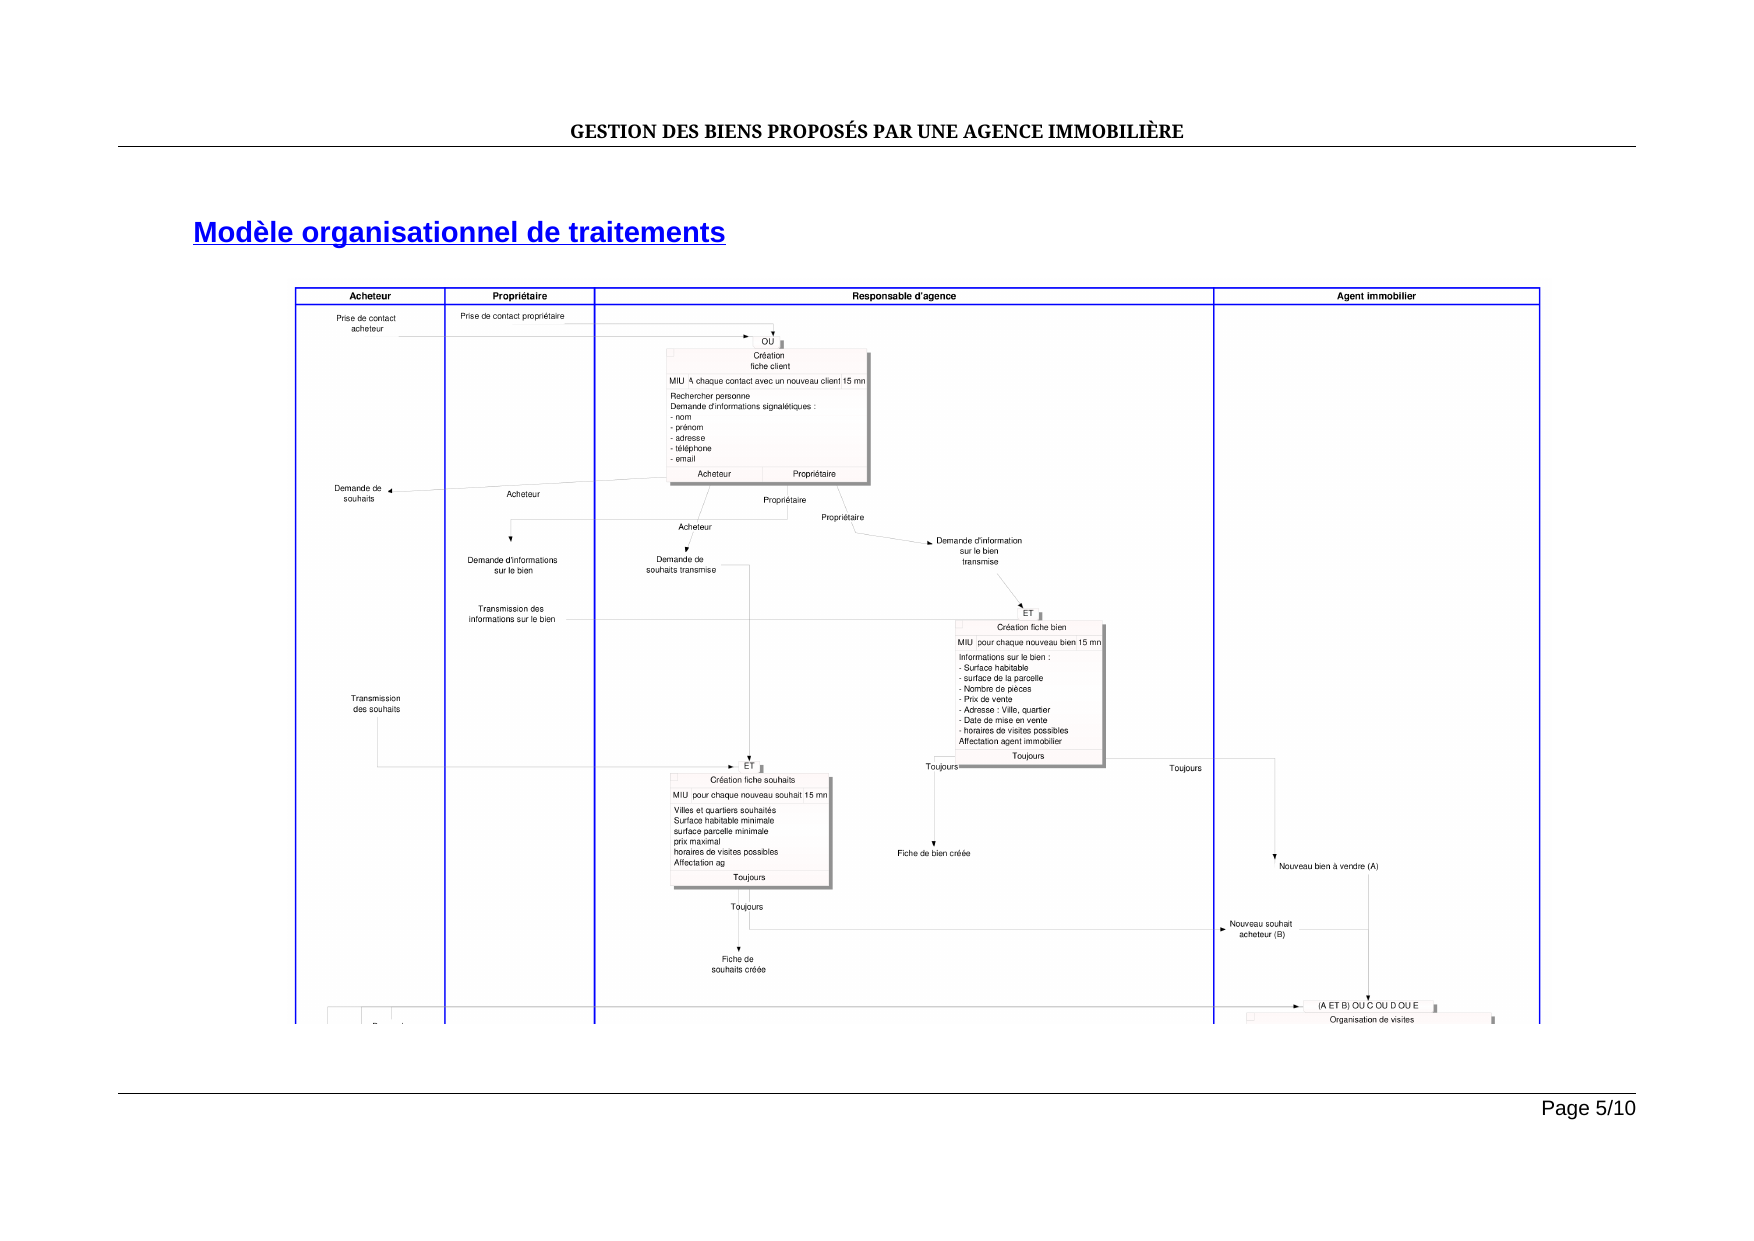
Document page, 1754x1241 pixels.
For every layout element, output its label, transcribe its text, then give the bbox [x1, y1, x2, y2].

picture [287, 278, 1552, 1024]
list Modèle organisationnel de traitements [156, 214, 1636, 248]
